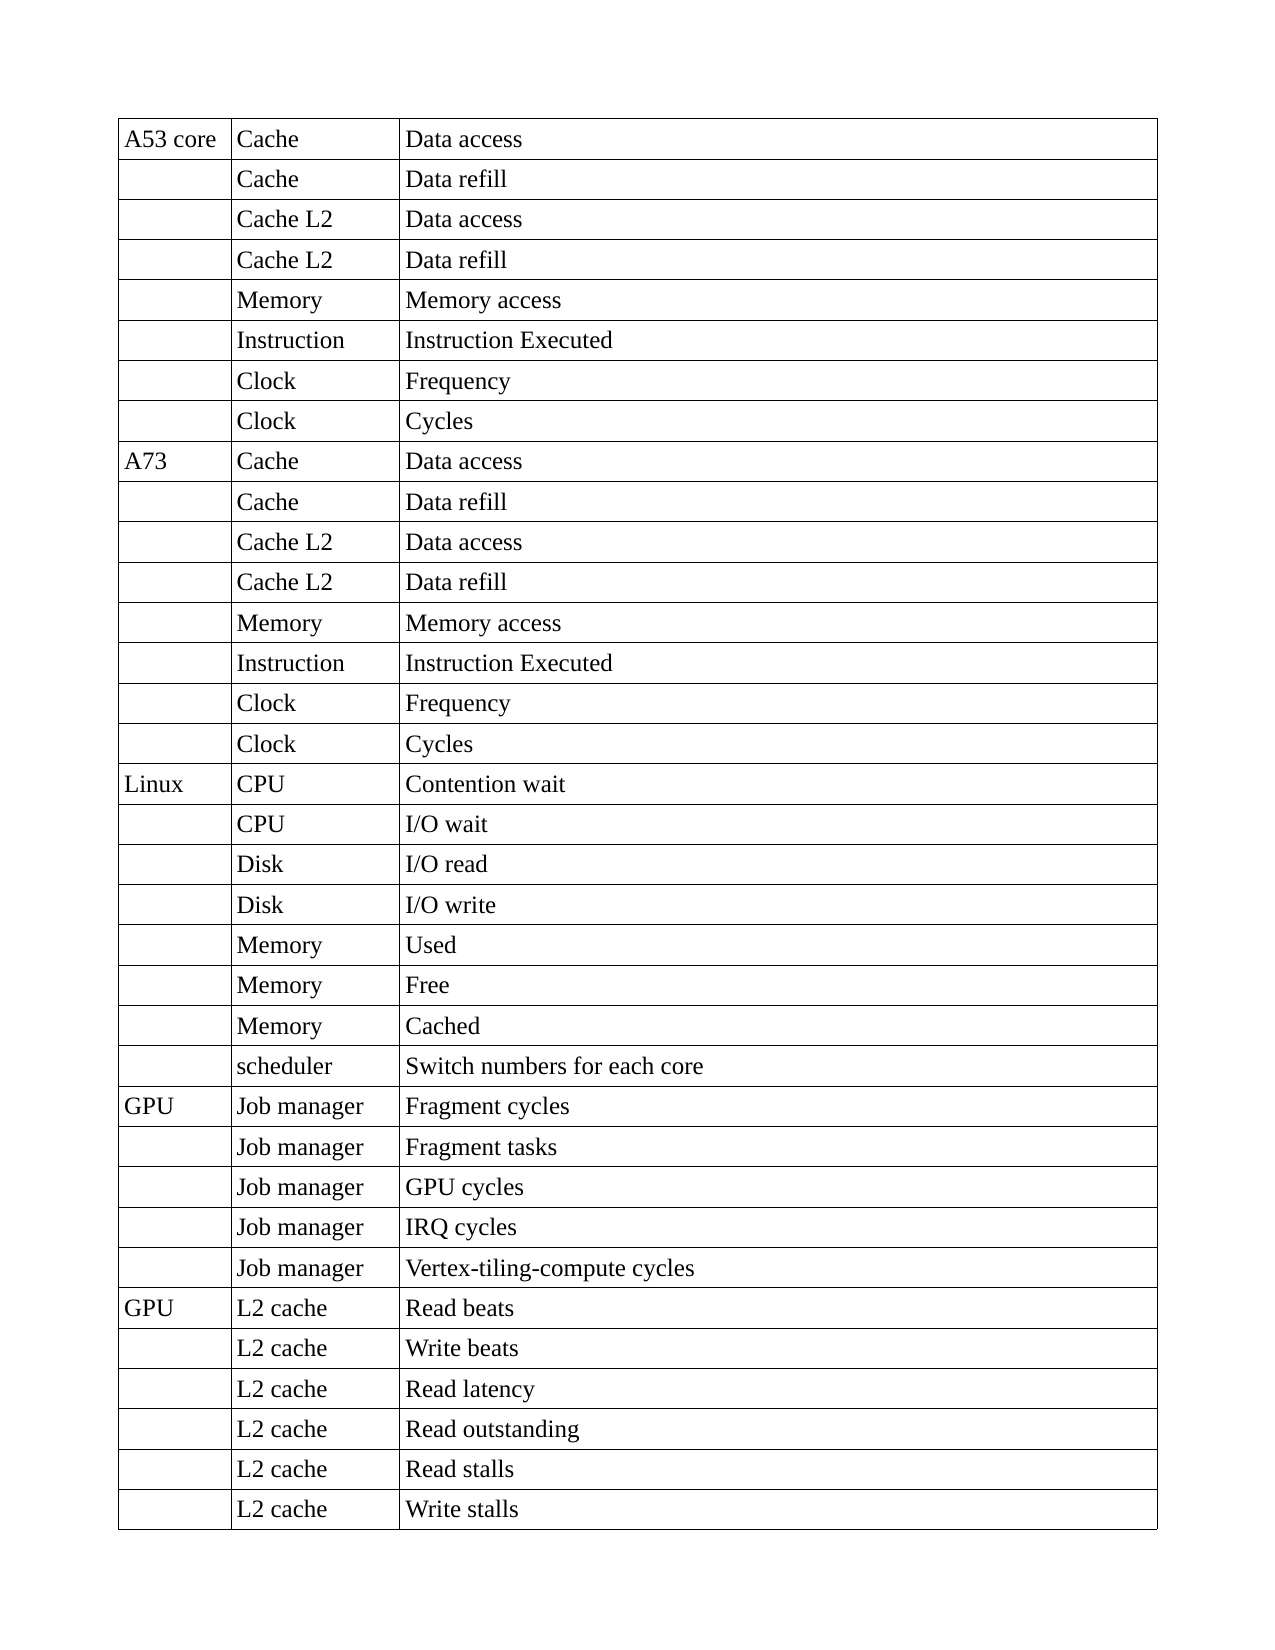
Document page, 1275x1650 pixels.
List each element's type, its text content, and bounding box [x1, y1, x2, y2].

table_cell Data refill [400, 240, 1157, 279]
table_cell Fragment tasks [400, 1127, 1157, 1166]
table_cell Disk [232, 885, 399, 924]
table_cell [119, 361, 231, 400]
table_cell [119, 1450, 231, 1489]
table_header Cache [232, 119, 399, 158]
table_cell Read latency [400, 1369, 1157, 1408]
table_cell scheduler [232, 1046, 399, 1086]
table_cell Disk [232, 845, 399, 884]
table_cell IRQ cycles [400, 1208, 1157, 1247]
table_cell [119, 1167, 231, 1207]
table_cell [119, 1248, 231, 1287]
table_cell [119, 966, 231, 1005]
table_cell Used [400, 925, 1157, 965]
table_cell [119, 805, 231, 844]
table_cell [119, 280, 231, 320]
table_cell I/O wait [400, 805, 1157, 844]
table_cell Cache L2 [232, 200, 399, 239]
table_cell [119, 401, 231, 441]
table_header A53 core [119, 119, 231, 158]
table_cell [119, 240, 231, 279]
table_cell GPU [119, 1087, 231, 1126]
table_cell Cache L2 [232, 522, 399, 562]
table_cell Job manager [232, 1127, 399, 1166]
table_cell Memory access [400, 603, 1157, 642]
table_cell CPU [232, 764, 399, 803]
table_cell Memory access [400, 280, 1157, 320]
table_cell Write beats [400, 1329, 1157, 1368]
table_cell [119, 1006, 231, 1045]
table_cell [119, 160, 231, 199]
table_cell Data refill [400, 563, 1157, 602]
table_cell Read outstanding [400, 1409, 1157, 1448]
table_cell Instruction [232, 321, 399, 360]
table_cell Switch numbers for each core [400, 1046, 1157, 1086]
table_cell Data refill [400, 482, 1157, 521]
table_cell [119, 522, 231, 562]
table_cell Cache L2 [232, 240, 399, 279]
table_cell I/O write [400, 885, 1157, 924]
table_cell Read beats [400, 1288, 1157, 1327]
table_cell Clock [232, 724, 399, 763]
table_cell A73 [119, 442, 231, 481]
table_cell Cache L2 [232, 563, 399, 602]
table_cell Data access [400, 442, 1157, 481]
table_cell [119, 845, 231, 884]
table_cell [119, 1490, 231, 1529]
table_cell CPU [232, 805, 399, 844]
table_cell Cycles [400, 724, 1157, 763]
table_cell L2 cache [232, 1409, 399, 1448]
table_cell Cache [232, 160, 399, 199]
table_cell L2 cache [232, 1490, 399, 1529]
table_cell Cached [400, 1006, 1157, 1045]
table_cell [119, 563, 231, 602]
table_cell Clock [232, 401, 399, 441]
table_cell Instruction [232, 643, 399, 682]
table_cell GPU cycles [400, 1167, 1157, 1207]
table_cell L2 cache [232, 1369, 399, 1408]
table_cell Memory [232, 280, 399, 320]
table_cell [119, 724, 231, 763]
table_cell Instruction Executed [400, 321, 1157, 360]
table_cell GPU [119, 1288, 231, 1327]
table_cell Data access [400, 522, 1157, 562]
table_cell Free [400, 966, 1157, 1005]
table_cell [119, 1046, 231, 1086]
table_cell [119, 200, 231, 239]
table_cell Memory [232, 1006, 399, 1045]
table_cell Frequency [400, 361, 1157, 400]
table_cell Instruction Executed [400, 643, 1157, 682]
table_cell L2 cache [232, 1450, 399, 1489]
table_cell Clock [232, 361, 399, 400]
table_cell [119, 643, 231, 682]
table_cell Read stalls [400, 1450, 1157, 1489]
table_cell [119, 1329, 231, 1368]
table_cell Contention wait [400, 764, 1157, 803]
table_cell Vertex-tiling-compute cycles [400, 1248, 1157, 1287]
table_cell Job manager [232, 1208, 399, 1247]
table_cell [119, 684, 231, 723]
table_cell [119, 1127, 231, 1166]
table_cell Cache [232, 482, 399, 521]
table_cell [119, 603, 231, 642]
table_cell Cache [232, 442, 399, 481]
table_cell L2 cache [232, 1288, 399, 1327]
table_cell [119, 885, 231, 924]
table_cell Clock [232, 684, 399, 723]
table_cell Cycles [400, 401, 1157, 441]
table_cell [119, 925, 231, 965]
table_cell Memory [232, 925, 399, 965]
table_cell [119, 1208, 231, 1247]
table_cell Write stalls [400, 1490, 1157, 1529]
table_cell Fragment cycles [400, 1087, 1157, 1126]
table_cell Job manager [232, 1167, 399, 1207]
table_cell Data access [400, 200, 1157, 239]
table_cell Frequency [400, 684, 1157, 723]
table_cell Memory [232, 603, 399, 642]
table_cell I/O read [400, 845, 1157, 884]
table_cell [119, 1369, 231, 1408]
table_cell L2 cache [232, 1329, 399, 1368]
table_cell [119, 482, 231, 521]
table_cell Job manager [232, 1087, 399, 1126]
table_cell [119, 321, 231, 360]
table_cell Data refill [400, 160, 1157, 199]
table_header Data access [400, 119, 1157, 158]
table_cell Linux [119, 764, 231, 803]
table_cell Job manager [232, 1248, 399, 1287]
table_cell [119, 1409, 231, 1448]
table_cell Memory [232, 966, 399, 1005]
